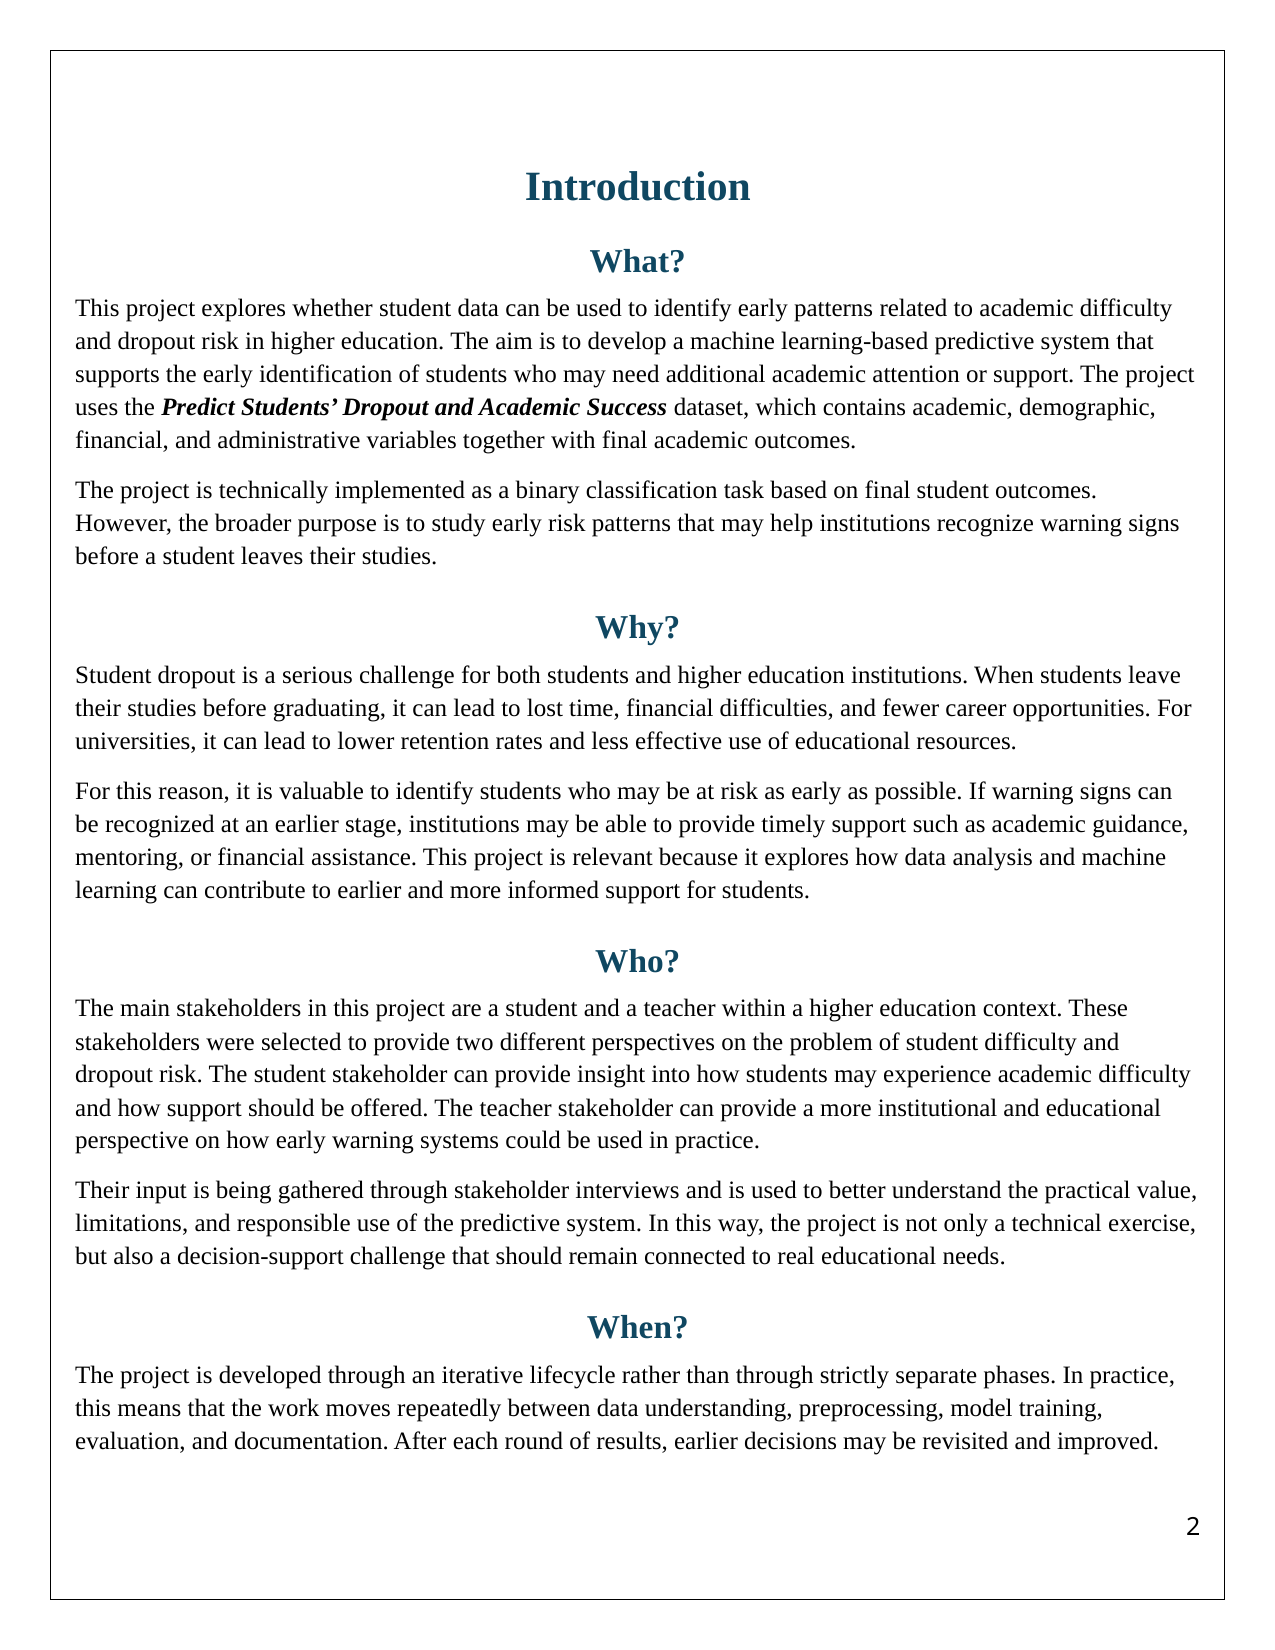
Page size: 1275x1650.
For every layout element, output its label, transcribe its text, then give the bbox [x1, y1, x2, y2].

subtitle What? [75, 241, 1200, 279]
text The project is developed through an iterative lifecycle rather than through strictly separate phases. In practice, this means that the work moves repeatedly between data understanding, preprocessing, model training, evaluation, and documentation. After each round of results, earlier decisions may be revisited and improved. [75, 1360, 1200, 1455]
text Student dropout is a serious challenge for both students and higher education institutions. When students leave their studies before graduating, it can lead to lost time, financial difficulties, and fewer career opportunities. For universities, it can lead to lower retention rates and less effective use of educational resources. [75, 660, 1200, 755]
text The main stakeholders in this project are a student and a teacher within a higher education context. These stakeholders were selected to provide two different perspectives on the problem of student difficulty and dropout risk. The student stakeholder can provide insight into how students may experience academic difficulty and how support should be offered. The teacher stakeholder can provide a more institutional and educational perspective on how early warning systems could be used in practice. [75, 993, 1200, 1154]
subtitle Who? [75, 941, 1200, 979]
text For this reason, it is valuable to identify students who may be at risk as early as possible. If warning signs can be recognized at an earlier stage, institutions may be able to provide timely support such as academic guidance, mentoring, or financial assistance. This project is relevant because it explores how data analysis and machine learning can contribute to earlier and more informed support for students. [75, 776, 1200, 903]
subtitle When? [75, 1308, 1200, 1346]
text The project is technically implemented as a binary classification task based on final student outcomes. However, the broader purpose is to study early risk patterns that may help institutions recognize warning signs before a student leaves their studies. [75, 475, 1200, 570]
subtitle Introduction [75, 161, 1200, 209]
text Their input is being gathered through stakeholder interviews and is used to better understand the practical value, limitations, and responsible use of the predictive system. In this way, the project is not only a technical exercise, but also a decision-support challenge that should remain connected to real educational needs. [75, 1175, 1200, 1270]
text This project explores whether student data can be used to identify early patterns related to academic difficulty and dropout risk in higher education. The aim is to develop a machine learning-based predictive system that supports the early identification of students who may need additional academic attention or support. The project uses the Predict Students’ Dropout and Academic Success dataset, which contains academic, demographic, financial, and administrative variables together with final academic outcomes. [75, 293, 1200, 454]
subtitle Why? [75, 608, 1200, 646]
